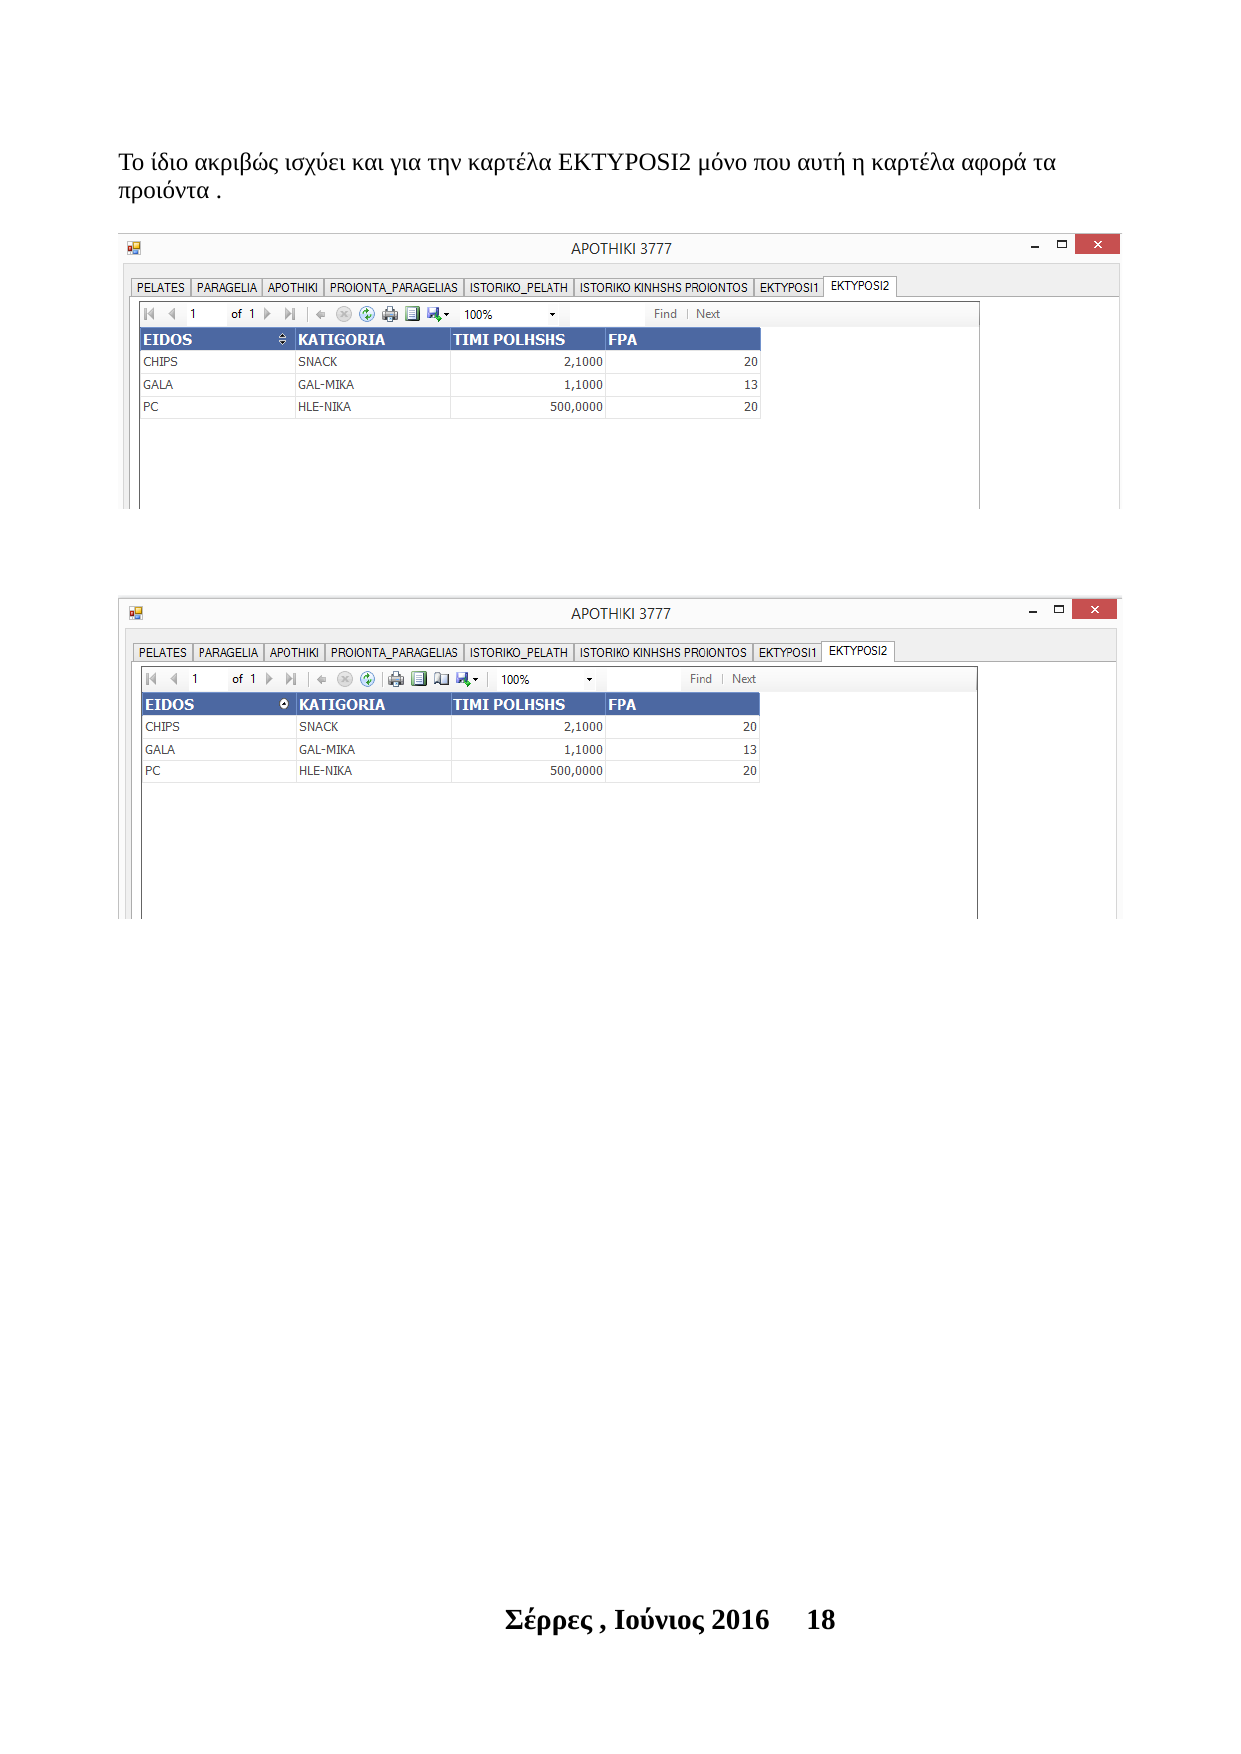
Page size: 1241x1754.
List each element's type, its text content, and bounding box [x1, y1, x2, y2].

text Το ίδιο ακριβώς ισχύει και για την καρτέλα EKTYPOSI2 μόνο που αυτή η καρτέλα αφορά τα προιόντα . [118, 147, 1122, 204]
